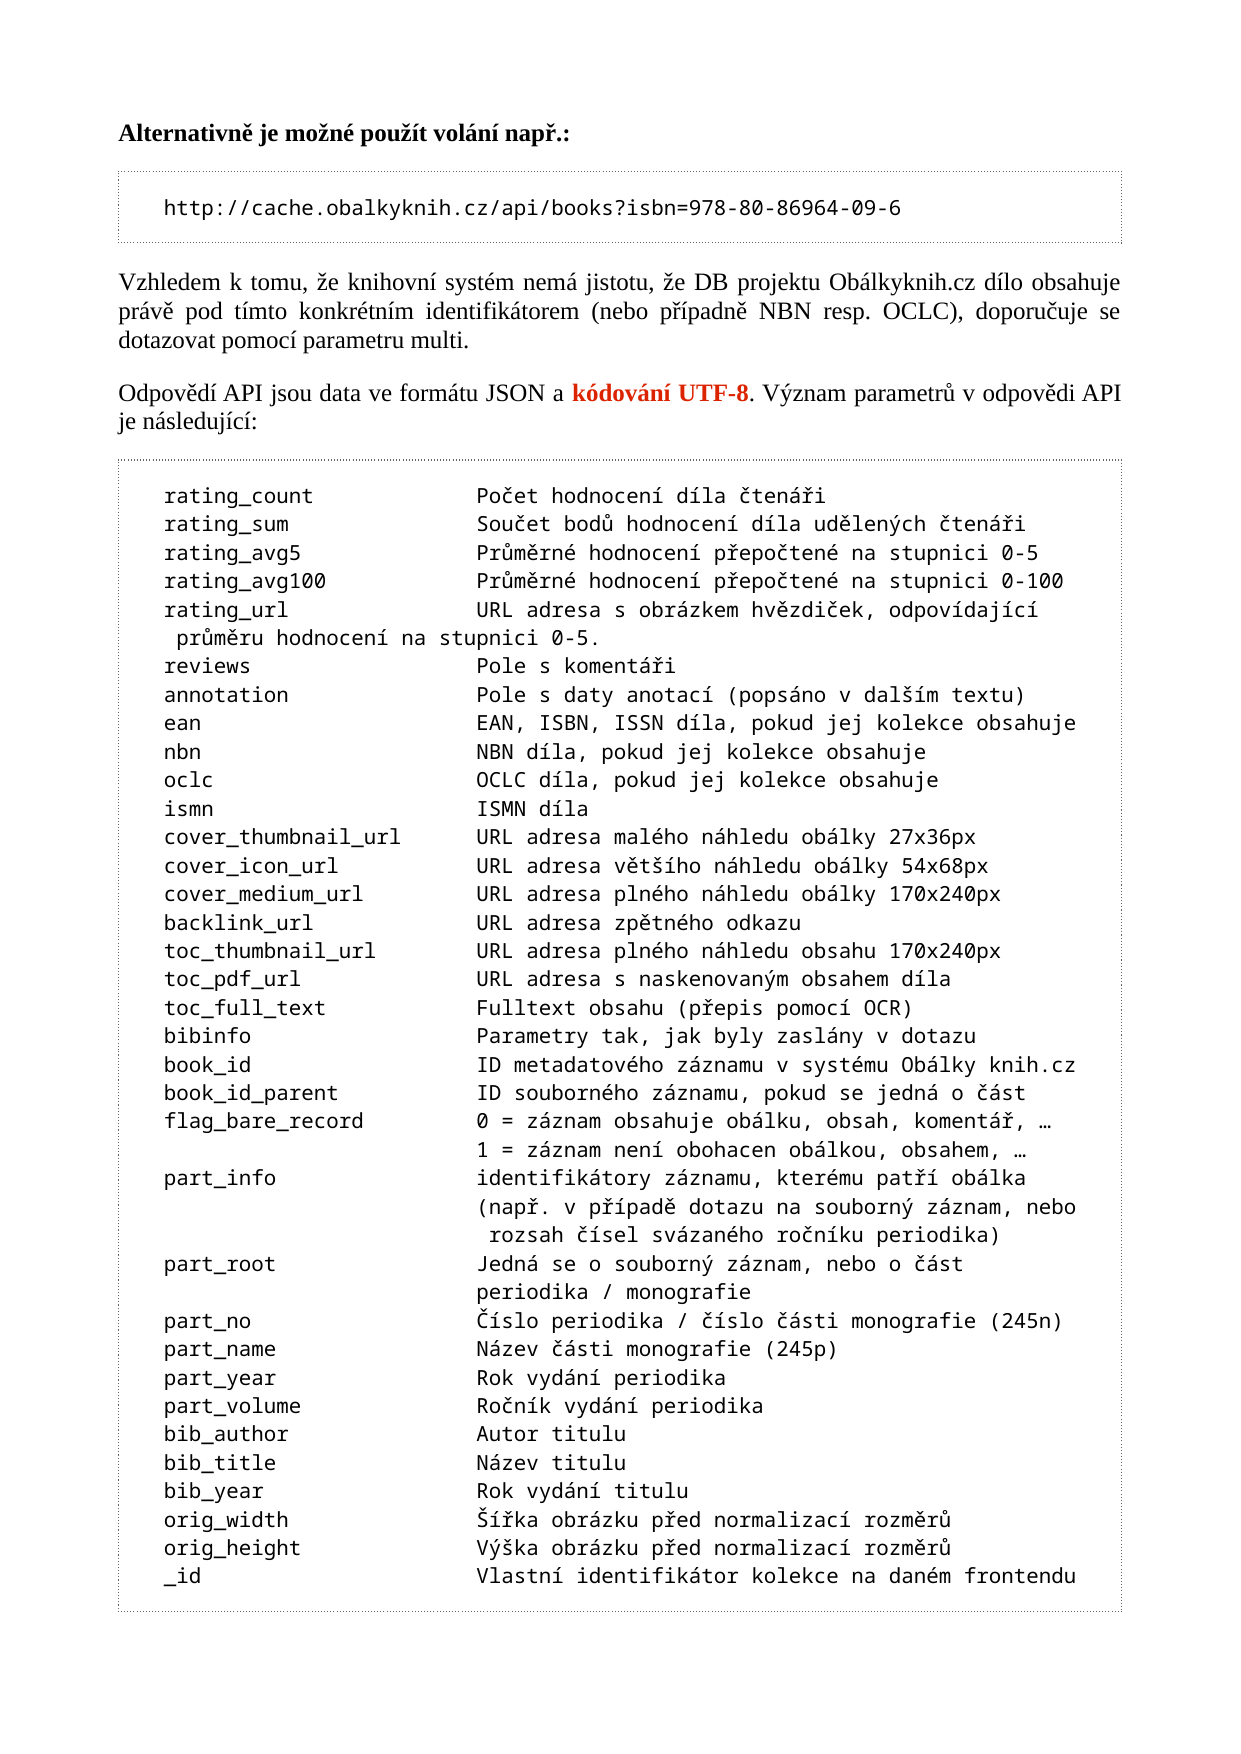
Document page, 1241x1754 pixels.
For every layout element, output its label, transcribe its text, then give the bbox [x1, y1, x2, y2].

text Alternativně je možné použít volání např.: [118, 118, 1122, 147]
text book_id ID metadatového záznamu v systému Obálky knih.cz book_id_parent ID souborného záznamu, pokud se jedná o část flag_bare_record 0 = záznam obsahuje obálku, obsah, komentář, … 1 = záznam není obohacen obálkou, obsahem, … part_info identifikátory záznamu, kterému patří obálka (např. v případě dotazu na souborný záznam, nebo rozsah čísel svázaného ročníku periodika) part_root Jedná se o souborný záznam, nebo o část periodika / monografie part_no Číslo periodika / číslo části monografie (245n) part_name Název části monografie (245p) part_year Rok vydání periodika part_volume Ročník vydání periodika bib_author Autor titulu bib_title Název titulu bib_year Rok vydání titulu orig_width Šířka obrázku před normalizací rozměrů orig_height Výška obrázku před normalizací rozměrů _id Vlastní identifikátor kolekce na daném frontendu (v případě změny obálky, nebo TOC dojde ke změně hodnoty i této položky) [118, 1028, 1122, 1612]
text http://cache.obalkyknih.cz/api/books?isbn=978-80-86964-09-6 [118, 171, 1122, 243]
text Vzhledem k tomu, že knihovní systém nemá jistotu, že DB projektu Obálkyknih.cz dílo obsahuje právě pod tímto konkrétním identifikátorem (nebo případně NBN resp. OCLC), doporučuje se dotazovat pomocí parametru multi. [118, 267, 1122, 353]
text Odpovědí API jsou data ve formátu JSON a kódování UTF-8. Význam parametrů v odpovědi API je následující: [118, 378, 1122, 435]
text ismn ISMN díla cover_thumbnail_url URL adresa malého náhledu obálky 27x36px cover_icon_url URL adresa většího náhledu obálky 54x68px cover_medium_url URL adresa plného náhledu obálky 170x240px backlink_url URL adresa zpětného odkazu toc_thumbnail_url URL adresa plného náhledu obsahu 170x240px toc_pdf_url URL adresa s naskenovaným obsahem díla toc_full_text Fulltext obsahu (přepis pomocí OCR) bibinfo Parametry tak, jak byly zaslány v dotazu [118, 772, 1122, 1028]
text rating_count Počet hodnocení díla čtenáři rating_sum Součet bodů hodnocení díla udělených čtenáři rating_avg5 Průměrné hodnocení přepočtené na stupnici 0-5 rating_avg100 Průměrné hodnocení přepočtené na stupnici 0-100 rating_url URL adresa s obrázkem hvězdiček, odpovídající průměru hodnocení na stupnici 0-5. reviews Pole s komentáři annotation Pole s daty anotací (popsáno v dalším textu) ean EAN, ISBN, ISSN díla, pokud jej kolekce obsahuje nbn NBN díla, pokud jej kolekce obsahuje oclc OCLC díla, pokud jej kolekce obsahuje [118, 459, 1122, 772]
